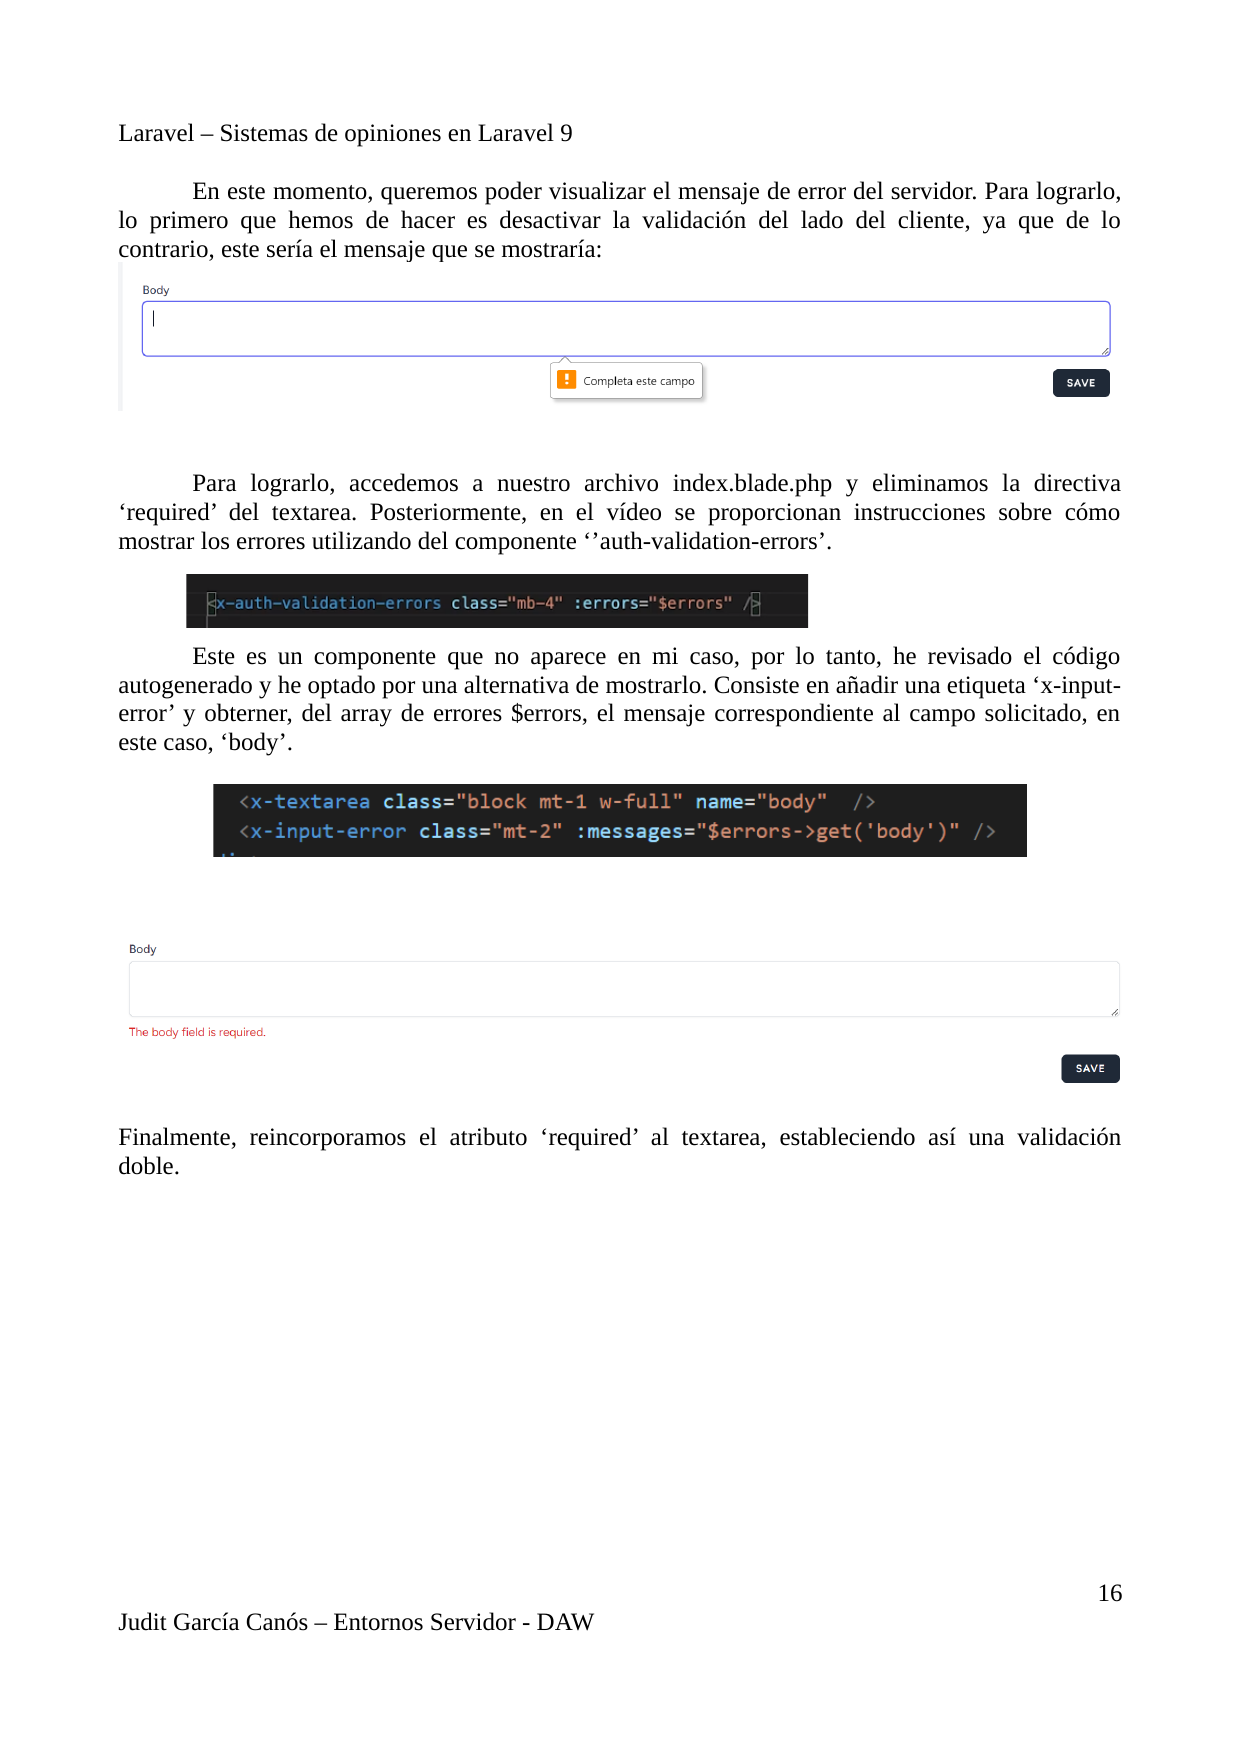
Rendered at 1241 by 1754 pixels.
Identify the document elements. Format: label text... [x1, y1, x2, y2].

picture [186, 574, 809, 628]
text Este es un componente que no aparece en mi caso, por lo tanto, he revisado el código autogenerado y he optado por una alternativa de mostrarlo. Consiste en añadir una etiqueta ‘x-input-error’ y obterner, del array de errores $errors, el mensaje correspondiente al campo solicitado, en este caso, ‘body’. [118, 641, 1122, 756]
picture [213, 784, 1027, 857]
picture [118, 914, 1123, 1094]
text Para lograrlo, accedemos a nuestro archivo index.blade.php y eliminamos la directiva ‘required’ del textarea. Posteriormente, en el vídeo se proporcionan instrucciones sobre cómo mostrar los errores utilizando del componente ‘’auth-validation-errors’. [118, 468, 1122, 555]
text Finalmente, reincorporamos el atributo ‘required’ al textarea, estableciendo así una validación doble. [118, 1122, 1122, 1180]
picture [118, 262, 1123, 411]
text En este momento, queremos poder visualizar el mensaje de error del servidor. Para lograrlo, lo primero que hemos de hacer es desactivar la validación del lado del cliente, ya que de lo contrario, este sería el mensaje que se mostraría: [118, 176, 1122, 262]
